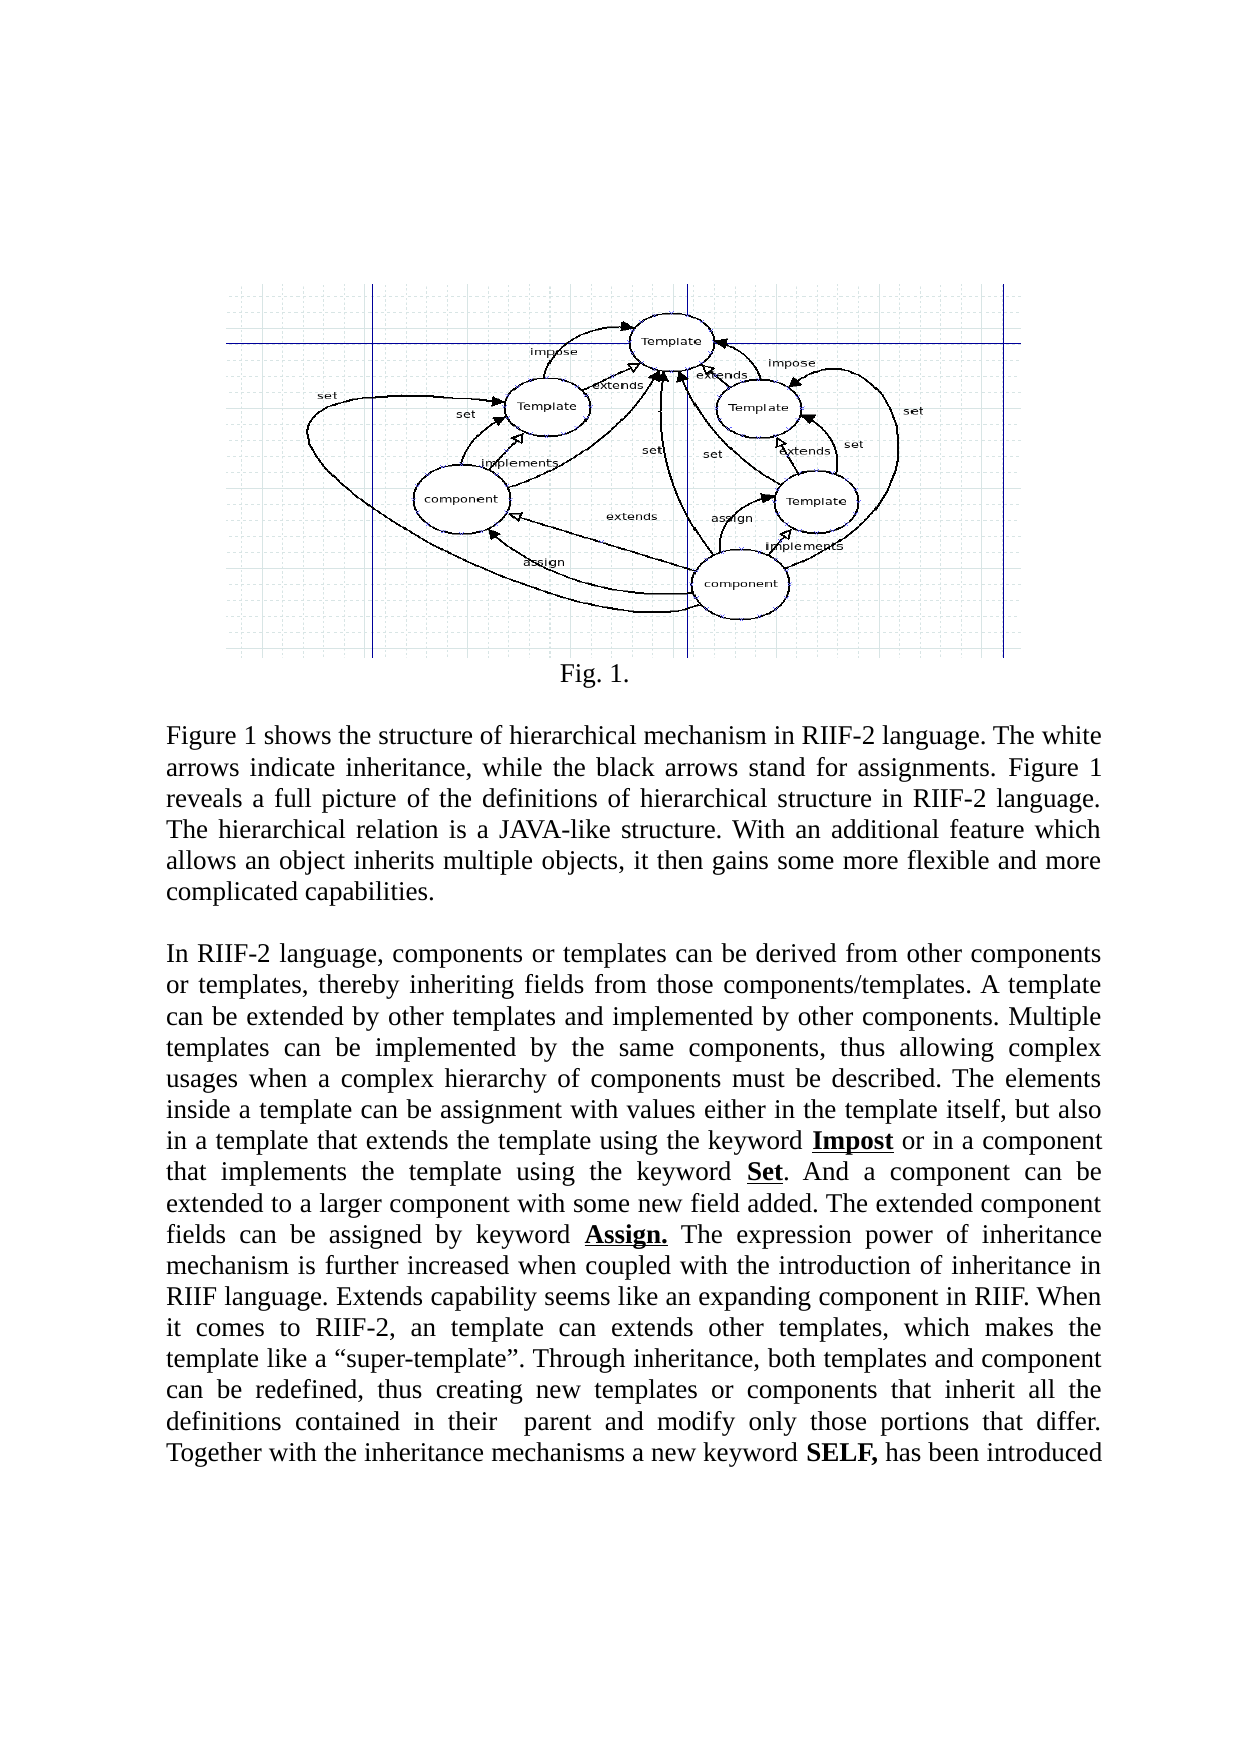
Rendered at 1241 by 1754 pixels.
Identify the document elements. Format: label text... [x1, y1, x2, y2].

text In RIIF-2 language, components or templates can be derived from other components or templates, thereby inheriting fields from those components/templates. A template can be extended by other templates and implemented by other components. Multiple templates can be implemented by the same components, thus allowing complex usages when a complex hierarchy of components must be described. The elements inside a template can be assignment with values either in the template itself, but also in a template that extends the template using the keyword Impost or in a component that implements the template using the keyword Set. And a component can be extended to a larger component with some new field added. The extended component fields can be assigned by keyword Assign. The expression power of inheritance mechanism is further increased when coupled with the introduction of inheritance in RIIF language. Extends capability seems like an expanding component in RIIF. When it comes to RIIF-2, an template can extends other templates, which makes the template like a “super-template”. Through inheritance, both templates and component can be redefined, thus creating new templates or components that inherit all the definitions contained in their parent and modify only those portions that differ. Together with the inheritance mechanisms a new keyword SELF, has been introduced [166, 937, 1103, 1467]
text Figure 1 shows the structure of hierarchical mechanism in RIIF-2 language. The white arrows indicate inheritance, while the black arrows stand for assignments. Figure 1 reveals a full picture of the definitions of hierarchical structure in RIIF-2 language. The hierarchical relation is a JAVA-like structure. With an additional feature which allows an object inherits multiple objects, it then gains some more flexible and more complicated capabilities. [166, 719, 1103, 906]
picture [226, 284, 1021, 658]
text Fig. 1. [166, 253, 1103, 688]
